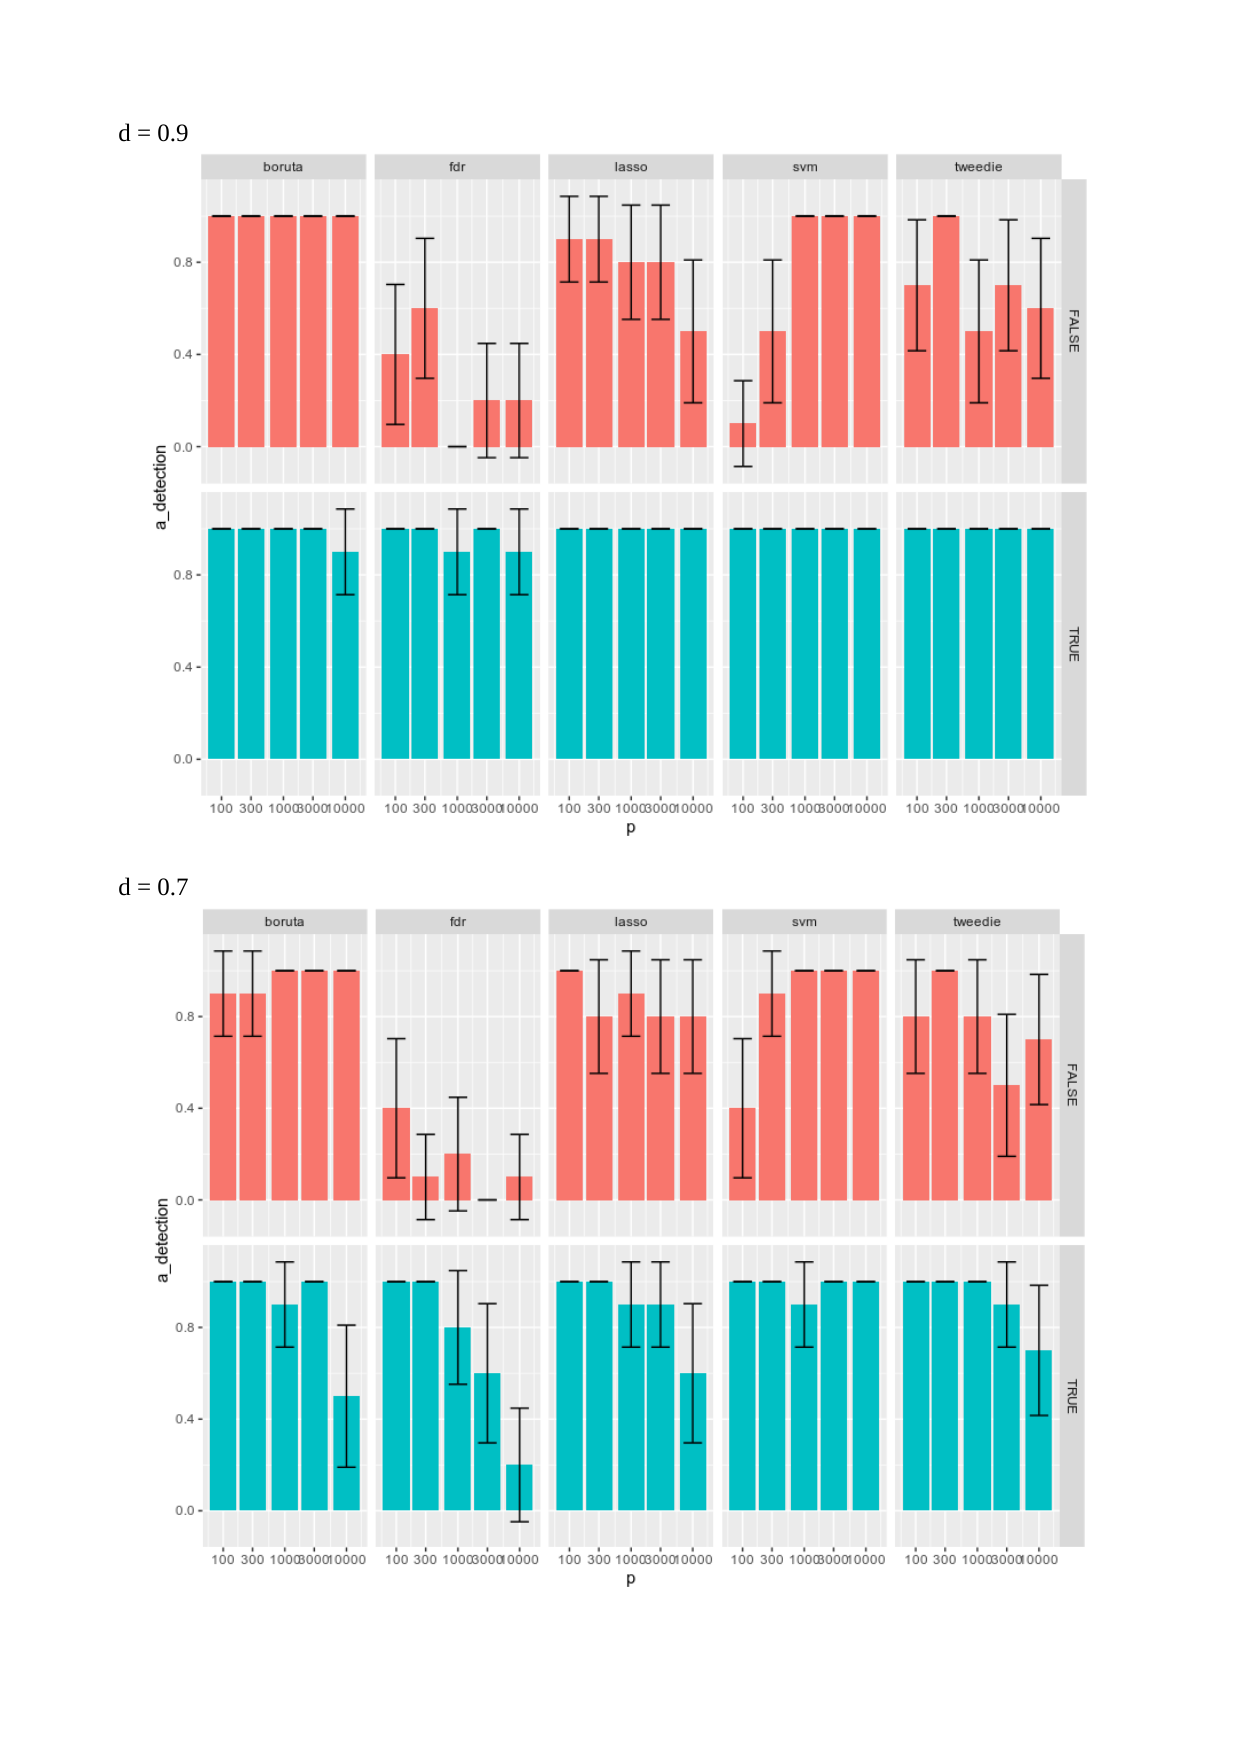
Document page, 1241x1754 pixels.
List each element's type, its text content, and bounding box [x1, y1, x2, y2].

text d = 0.9 [118, 118, 1122, 147]
picture [145, 146, 1095, 844]
text d = 0.7 [118, 872, 1122, 901]
picture [147, 901, 1093, 1595]
